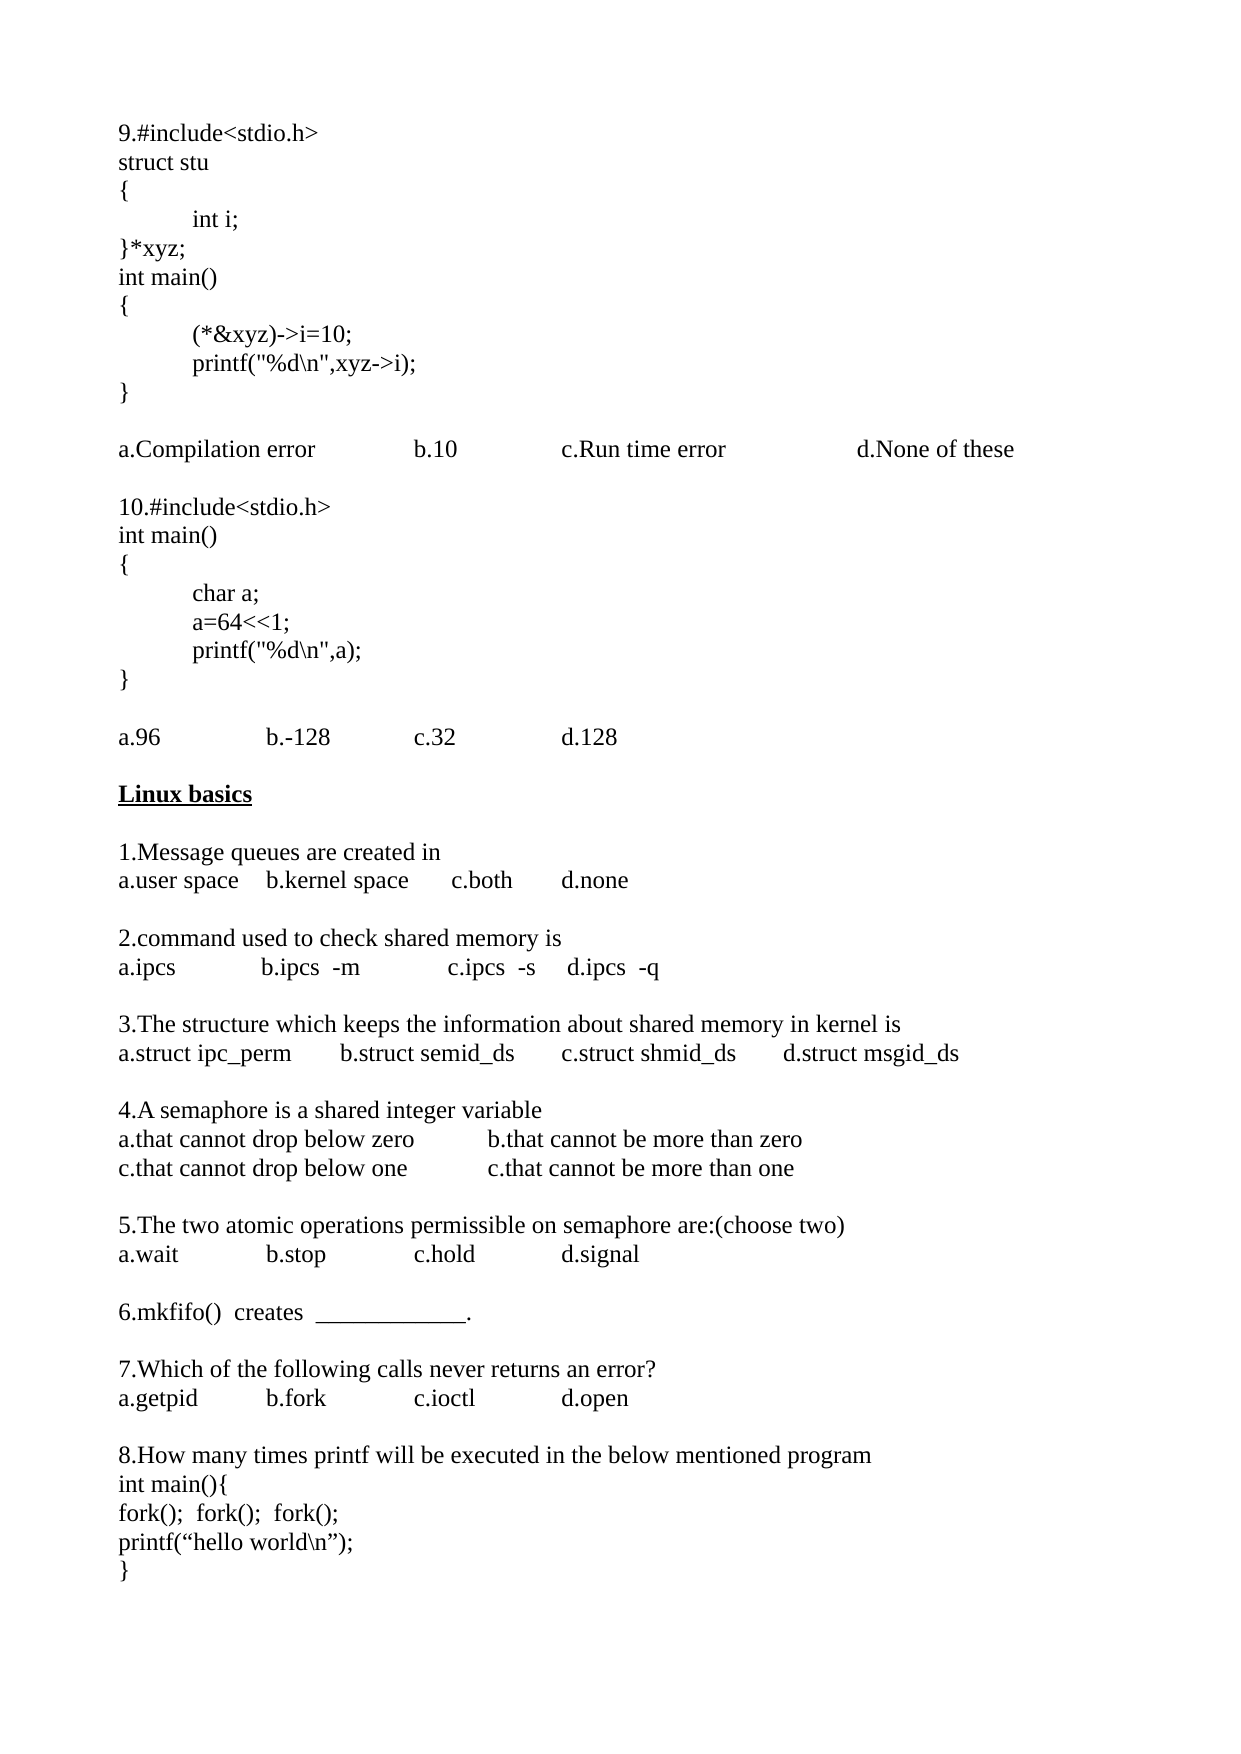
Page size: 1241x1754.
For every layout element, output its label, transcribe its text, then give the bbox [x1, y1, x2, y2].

text a.struct ipc_perm b.struct semid_ds c.struct shmid_ds d.struct msgid_ds [118, 1038, 1122, 1067]
text c.that cannot drop below one c.that cannot be more than one [118, 1153, 1122, 1182]
text 8.How many times printf will be executed in the below mentioned program [118, 1441, 1122, 1469]
text } [118, 1556, 1122, 1584]
text a.Compilation error b.10 c.Run time error d.None of these [118, 434, 1122, 463]
text a=64<<1; [118, 607, 1122, 636]
text { [118, 549, 1122, 578]
text { [118, 176, 1122, 204]
text printf("%d\n",a); [118, 636, 1122, 664]
text (*&xyz)->i=10; [118, 319, 1122, 348]
text printf("%d\n",xyz->i); [118, 348, 1122, 377]
text 1.Message queues are created in [118, 837, 1122, 866]
text } [118, 664, 1122, 693]
text 9.#include<stdio.h> [118, 118, 1122, 147]
text 2.command used to check shared memory is [118, 923, 1122, 952]
text int i; [118, 204, 1122, 233]
text 4.A semaphore is a shared integer variable [118, 1096, 1122, 1124]
text a.getpid b.fork c.ioctl d.open [118, 1383, 1122, 1412]
text 6.mkfifo() creates ____________. [118, 1297, 1122, 1326]
text Linux basics [118, 779, 1122, 808]
text int main() [118, 262, 1122, 291]
text a.ipcs b.ipcs -m c.ipcs -s d.ipcs -q [118, 952, 1122, 981]
text printf(“hello world\n”); [118, 1527, 1122, 1556]
text char a; [118, 578, 1122, 607]
text a.that cannot drop below zero b.that cannot be more than zero [118, 1124, 1122, 1153]
text fork(); fork(); fork(); [118, 1498, 1122, 1527]
text struct stu [118, 147, 1122, 176]
text } [118, 377, 1122, 406]
text int main(){ [118, 1469, 1122, 1498]
text { [118, 291, 1122, 319]
text 3.The structure which keeps the information about shared memory in kernel is [118, 1009, 1122, 1038]
text 5.The two atomic operations permissible on semaphore are:(choose two) [118, 1211, 1122, 1239]
text a.wait b.stop c.hold d.signal [118, 1239, 1122, 1268]
text 7.Which of the following calls never returns an error? [118, 1354, 1122, 1383]
text 10.#include<stdio.h> [118, 492, 1122, 521]
text }*xyz; [118, 233, 1122, 262]
text int main() [118, 521, 1122, 549]
text a.user space b.kernel space c.both d.none [118, 866, 1122, 894]
text a.96 b.-128 c.32 d.128 [118, 722, 1122, 751]
